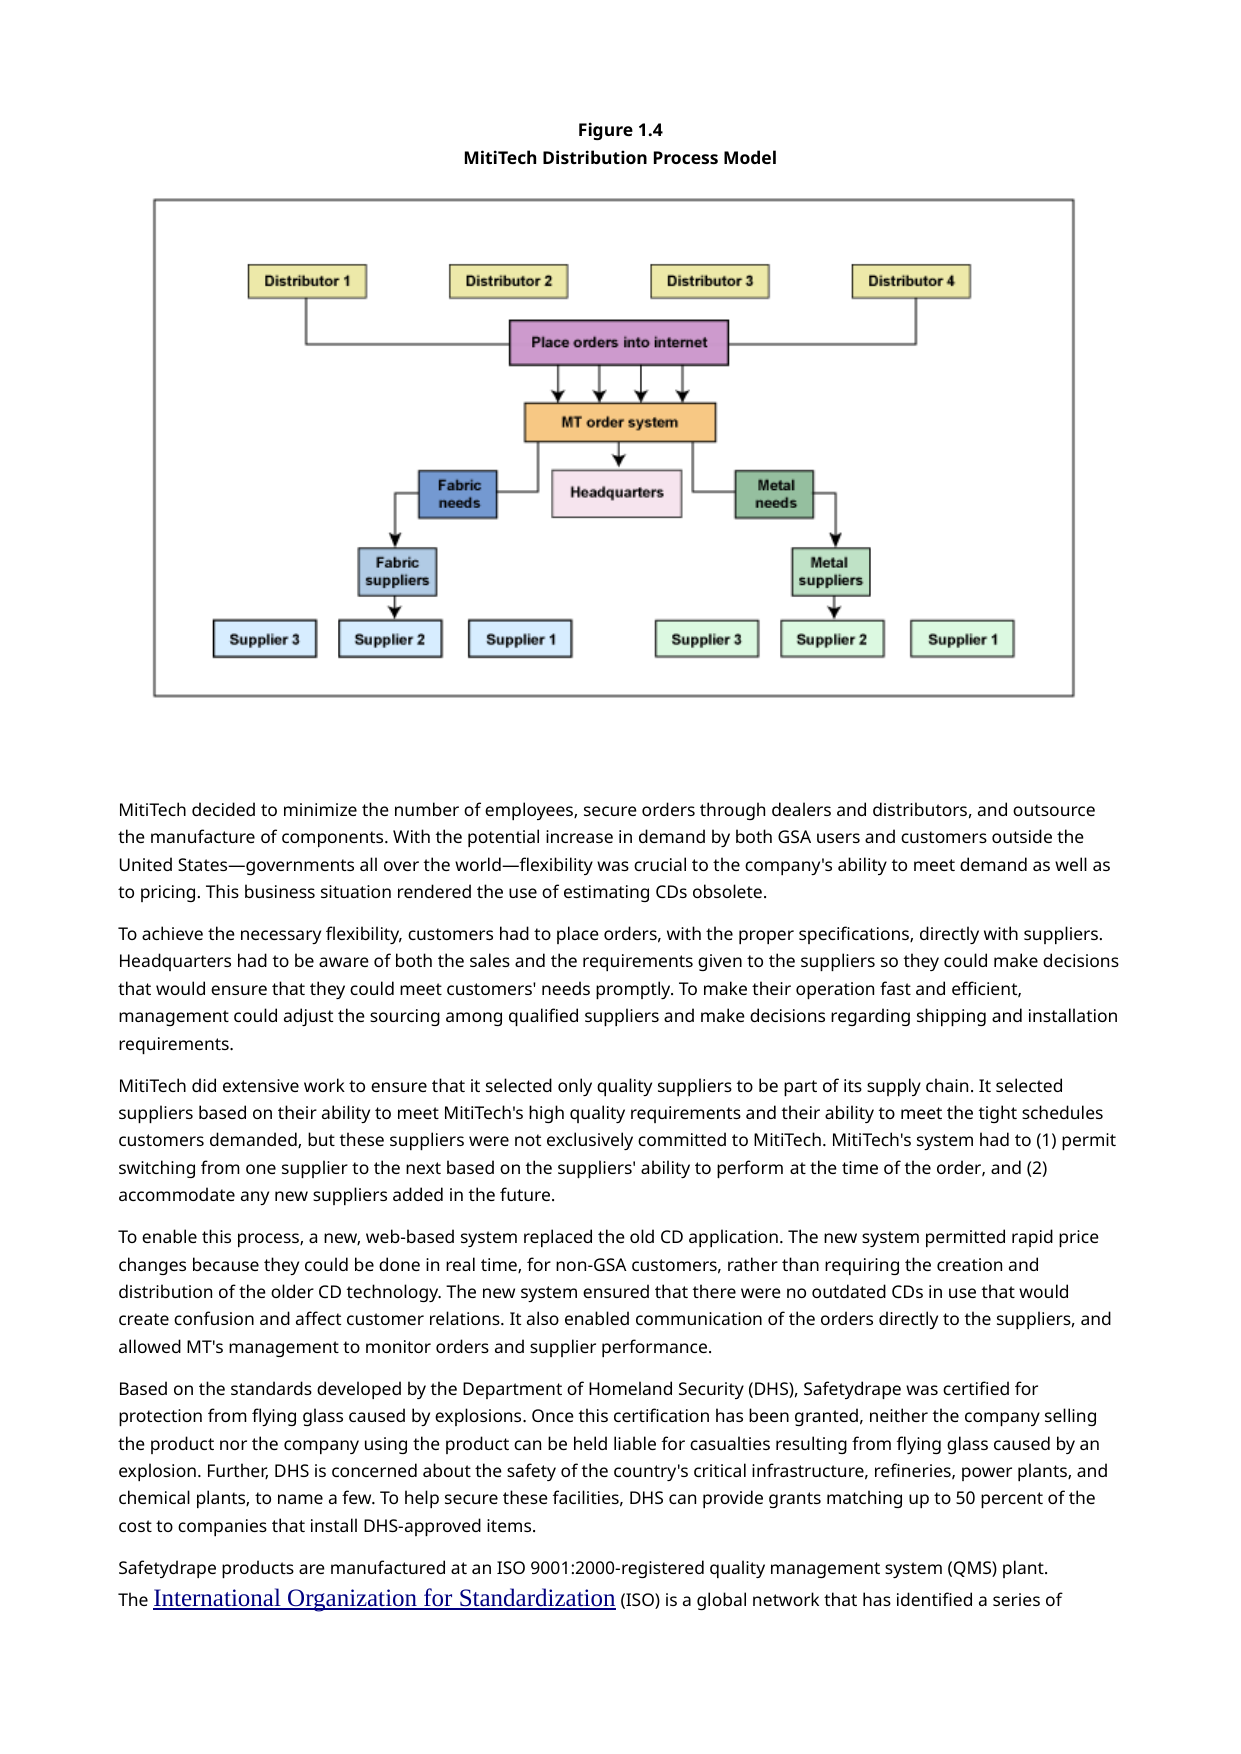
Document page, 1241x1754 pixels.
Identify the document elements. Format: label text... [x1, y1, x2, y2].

text MitiTech decided to minimize the number of employees, secure orders through dealers and distributors, and outsource the manufacture of components. With the potential increase in demand by both GSA users and customers outside the United States—governments all over the world—flexibility was crucial to the company's ability to meet demand as well as to pricing. This business situation rendered the use of estimating CDs obsolete. [118, 798, 1122, 904]
text To enable this process, a new, web-based system replaced the old CD application. The new system permitted rapid price changes because they could be done in real time, for non-GSA customers, rather than requiring the creation and distribution of the older CD technology. The new system ensured that there were no outdated CDs in use that would create confusion and affect customer relations. It also enabled communication of the orders directly to the suppliers, and allowed MT's management to monitor orders and supplier performance. [118, 1225, 1122, 1358]
text Safetydrape products are manufactured at an ISO 9001:2000-registered quality management system (QMS) plant. The International Organization for Standardization (ISO) is a global network that has identified a series of [118, 1555, 1122, 1612]
text MitiTech did extensive work to ensure that it selected only quality suppliers to be part of its supply chain. It selected suppliers based on their ability to meet MitiTech's high quality requirements and their ability to meet the tight schedules customers demanded, but these suppliers were not exclusively committed to MitiTech. MitiTech's system had to (1) permit switching from one supplier to the next based on the suppliers' ability to perform at the time of the order, and (2) accommodate any new suppliers added in the future. [118, 1073, 1122, 1207]
text Based on the standards developed by the Department of Homeland Security (DHS), Safetydrape was certified for protection from flying glass caused by explosions. Once this certification has been granted, neither the company selling the product nor the company using the product can be held liable for casualties resulting from flying glass caused by an explosion. Further, DHS is concerned about the safety of the country's critical infrastructure, refineries, power plants, and chemical plants, to name a few. To help secure these facilities, DHS can provide grants matching up to 50 percent of the cost to companies that install DHS-approved items. [118, 1376, 1122, 1537]
text To achieve the necessary flexibility, customers had to place orders, with the proper specifications, directly with suppliers. Headquarters had to be aware of both the sales and the requirements given to the suppliers so they could make decisions that would ensure that they could meet customers' needs promptly. To make their operation fast and efficient, management could adjust the sourcing among qualified suppliers and make decisions regarding shipping and installation requirements. [118, 922, 1122, 1055]
picture [143, 187, 1097, 705]
text Figure 1.4 MitiTech Distribution Process Model [118, 118, 1122, 169]
